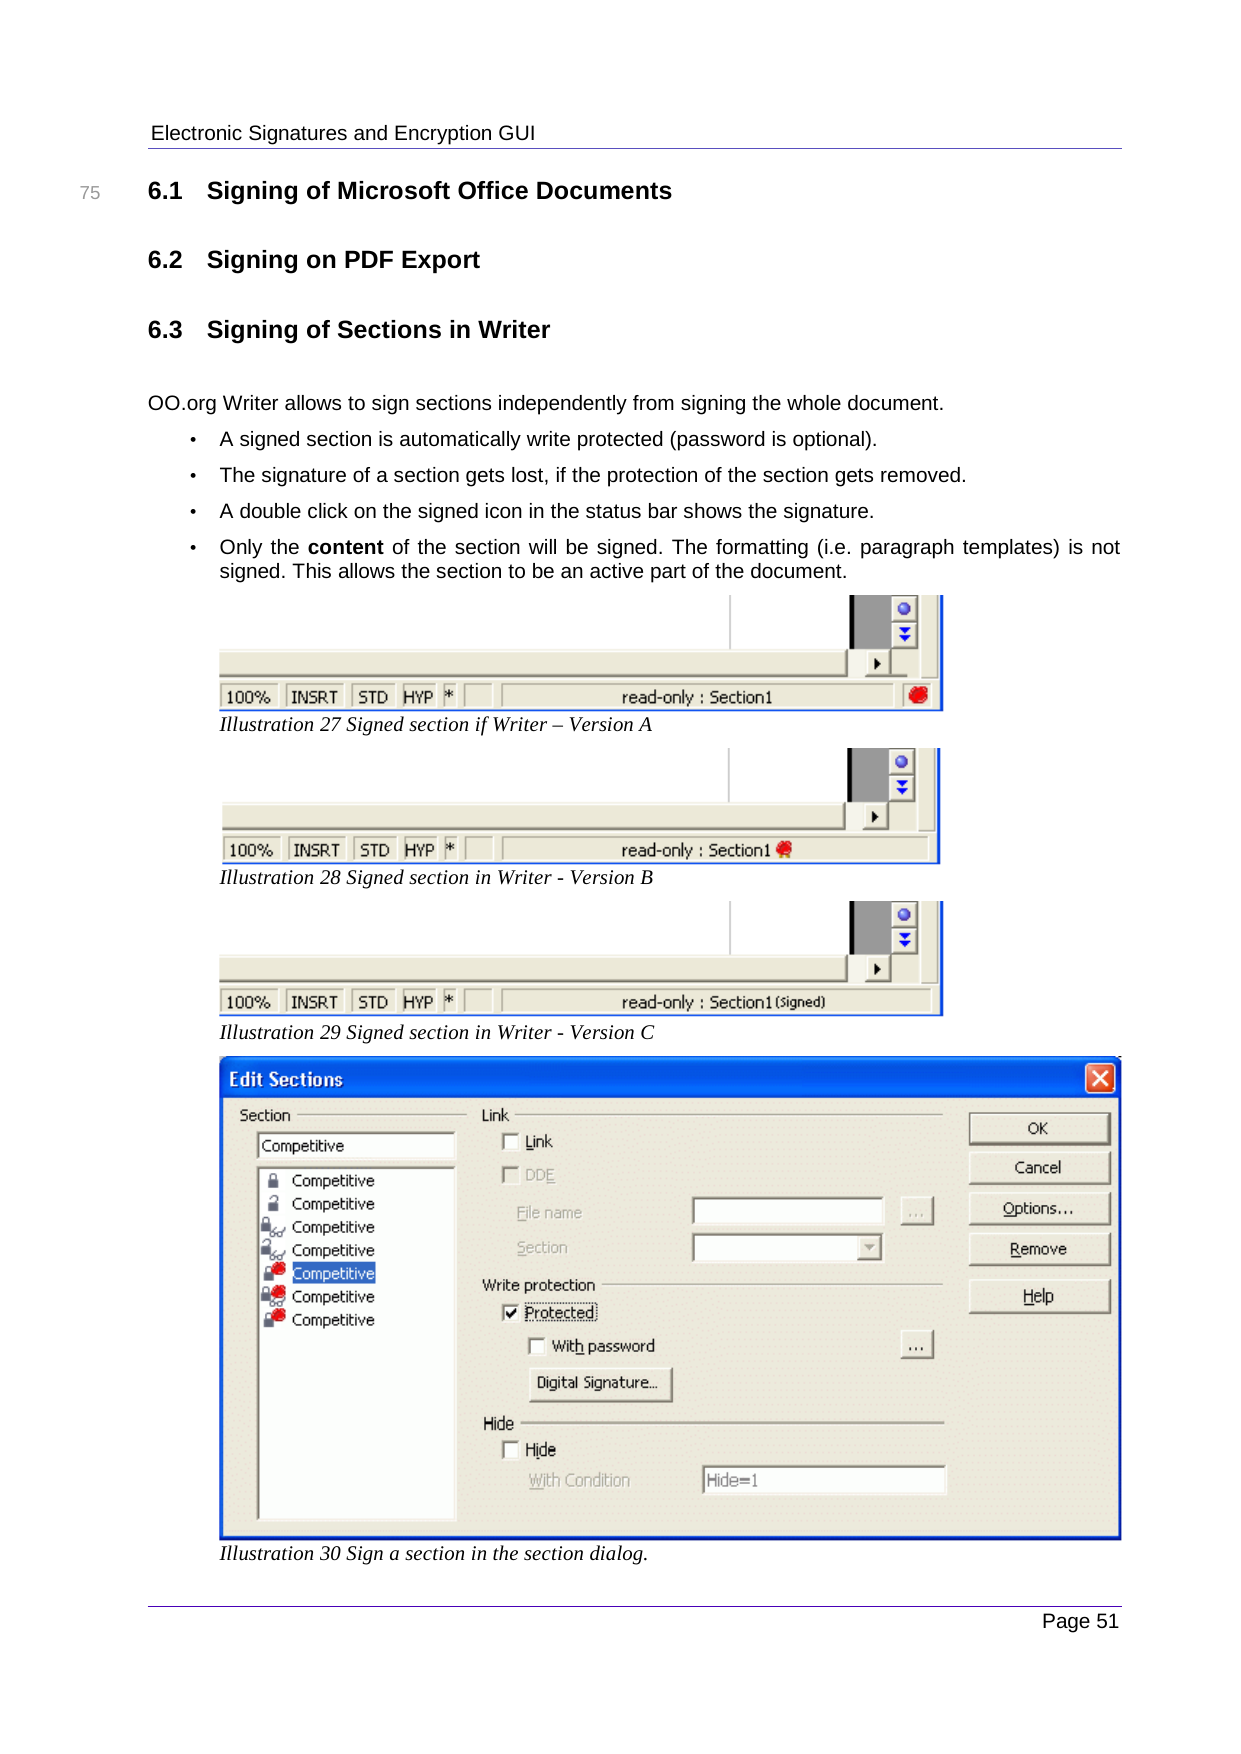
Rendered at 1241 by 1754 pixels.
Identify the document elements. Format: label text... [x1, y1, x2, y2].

list Illustration 28 Signed section in Writer - Version B [219, 761, 944, 889]
list A double click on the signed icon in the status bar shows the signature. [190, 499, 1122, 523]
picture [222, 748, 942, 866]
list The signature of a section gets lost, if the protection of the section gets removed. [190, 463, 1122, 487]
list Illustration 27 Signed section if Writer – Version A [219, 713, 944, 736]
list Illustration 30 Sign a section in the section dialog. [219, 1542, 1122, 1565]
picture [219, 1056, 1123, 1542]
list Only the content of the section will be signed. The formatting (i.e. paragraph templates) is not signed. This allows the section to be an active part of the document. [190, 536, 1122, 583]
list A signed section is automatically write protected (password is optional). [190, 427, 1122, 451]
text OO.org Writer allows to sign sections independently from signing the whole document. [148, 391, 1122, 415]
list Illustration 29 Signed section in Writer - Version C [219, 1021, 944, 1044]
picture [219, 595, 945, 713]
picture [219, 901, 945, 1021]
subtitle Signing of Microsoft Office Documents [148, 177, 1122, 205]
subtitle Signing of Sections in Writer [148, 316, 1122, 344]
subtitle Signing on PDF Export [148, 246, 1122, 274]
